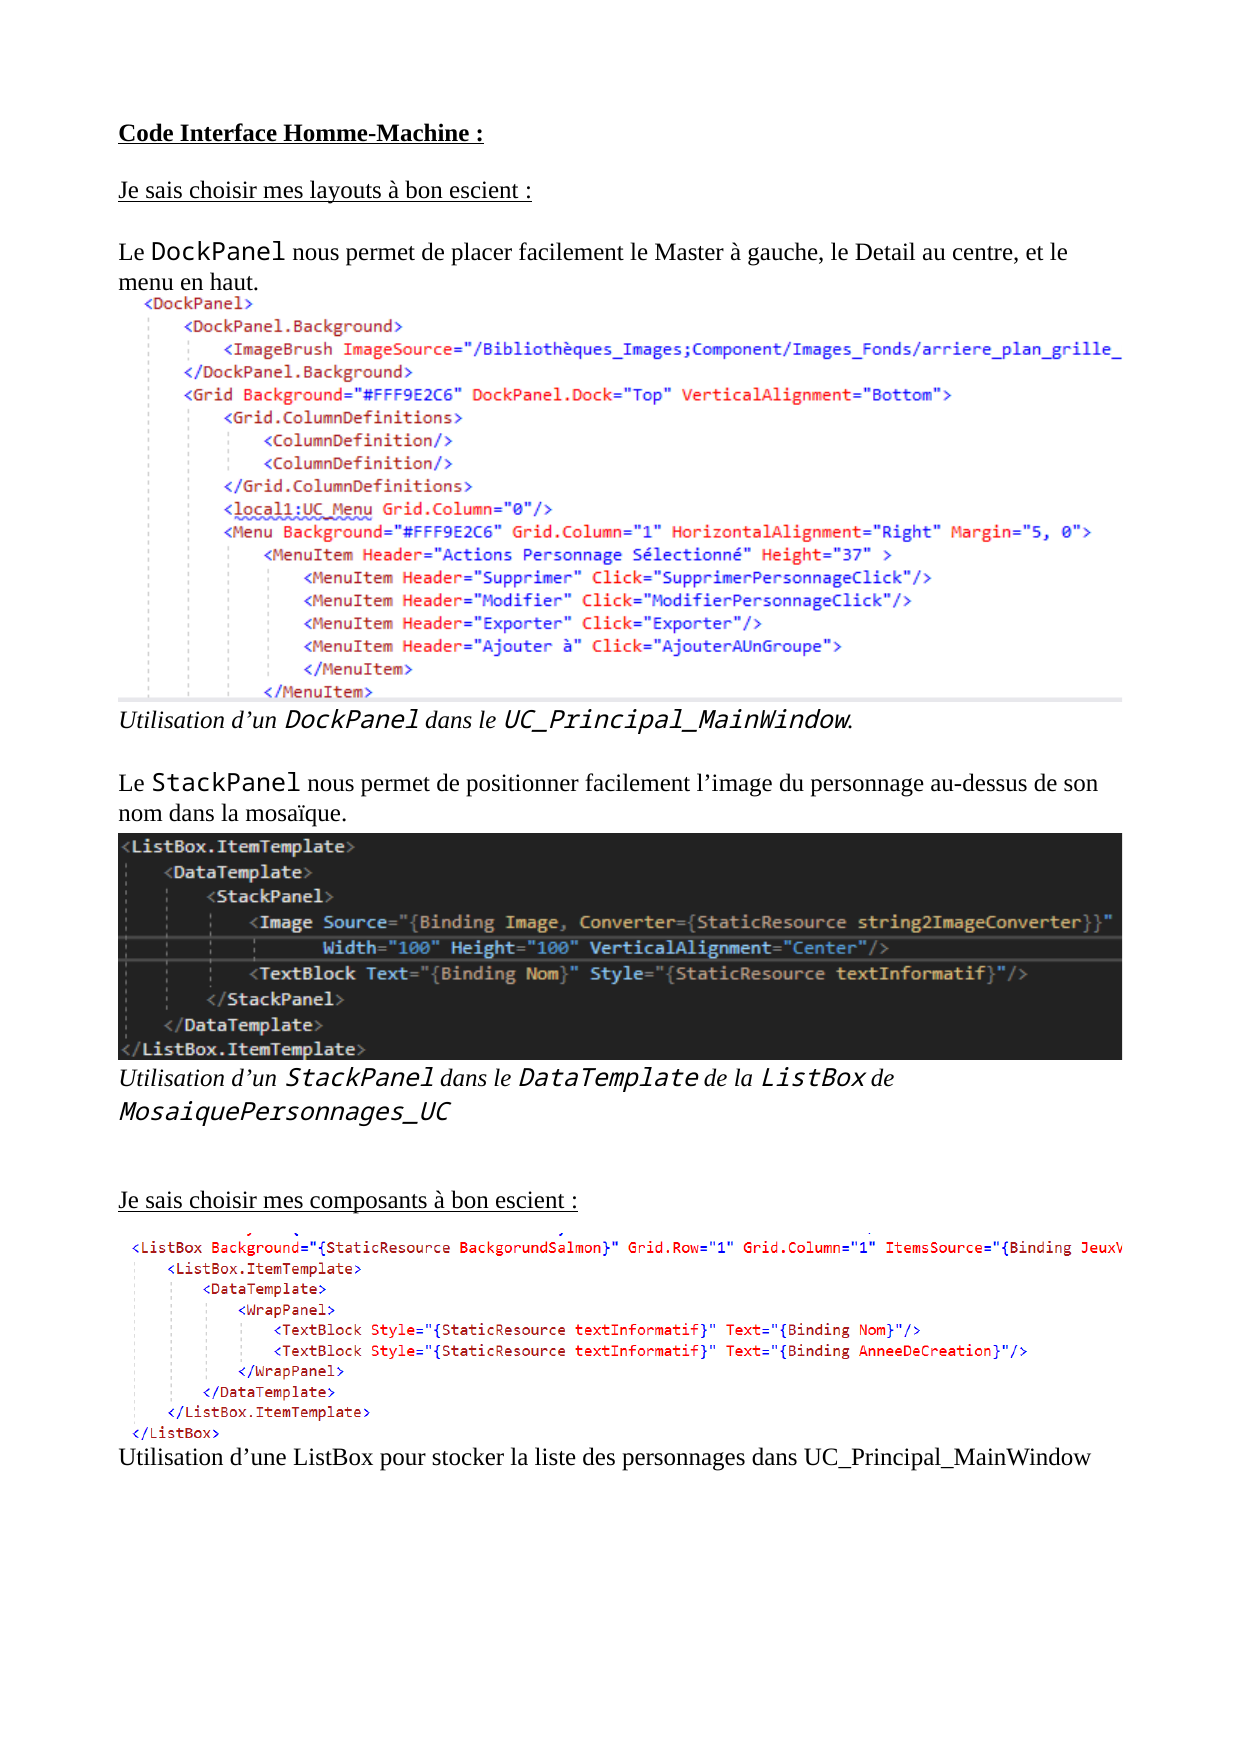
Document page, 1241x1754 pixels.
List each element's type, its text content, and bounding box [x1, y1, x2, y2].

picture [118, 833, 1123, 1060]
text [118, 1214, 1122, 1233]
picture [118, 296, 1123, 702]
picture [118, 1233, 1123, 1442]
text Je sais choisir mes layouts à bon escient : [118, 176, 1122, 204]
text Utilisation d’un StackPanel dans le DataTemplate de la ListBox de MosaiquePersonnages_UC [118, 1060, 1122, 1128]
text [118, 827, 1122, 833]
text Je sais choisir mes composants à bon escient : [118, 1186, 1122, 1214]
text Le StackPanel nous permet de positionner facilement l’image du personnage au-dessus de son nom dans la mosaïque. [118, 764, 1122, 827]
text Utilisation d’une ListBox pour stocker la liste des personnages dans UC_Principal_MainWindow [118, 1442, 1122, 1471]
text Code Interface Homme-Machine : [118, 118, 1122, 147]
text Utilisation d’un DockPanel dans le UC_Principal_MainWindow. [118, 702, 1122, 736]
text Le DockPanel nous permet de placer facilement le Master à gauche, le Detail au centre, et le menu en haut. [118, 233, 1122, 296]
